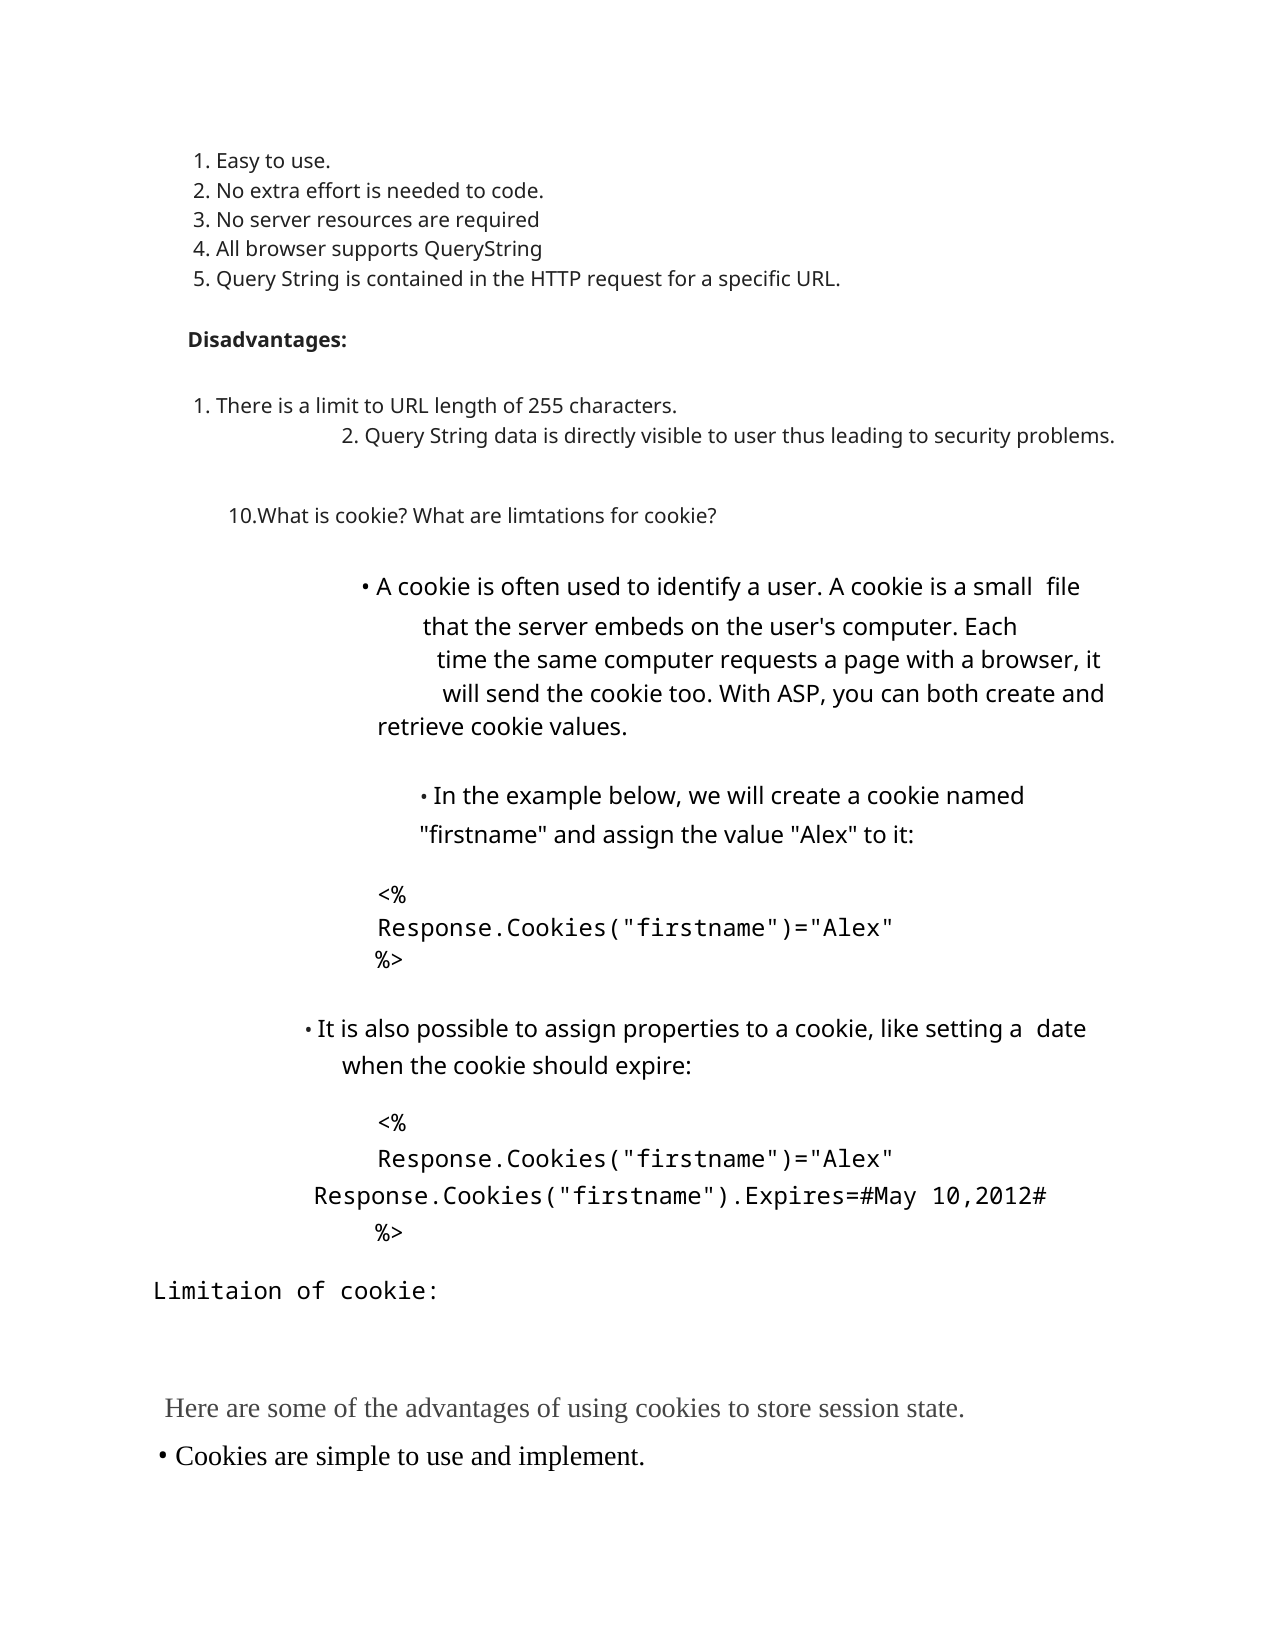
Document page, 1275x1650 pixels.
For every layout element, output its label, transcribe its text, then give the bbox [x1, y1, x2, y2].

text Response.Cookies("firstname").Expires=#May 10,2012# [112, 1179, 1046, 1212]
text • In the example below, we will create a cookie named [112, 774, 1025, 816]
text Response.Cookies("firstname")="Alex" [377, 1142, 1160, 1175]
text Here are some of the advantages of using cookies to store session state. [150, 1391, 1160, 1424]
text time the same computer requests a page with a browser, it [112, 643, 1101, 675]
text 10.What is cookie? What are limtations for cookie? [228, 501, 1160, 529]
text • A cookie is often used to identify a user. A cookie is a small file that the server embeds on the user's computer. Each [339, 560, 1102, 642]
text Response.Cookies("firstname")="Alex" [377, 911, 1160, 943]
text Limitaion of cookie: [153, 1273, 1160, 1306]
text 1. Easy to use. [187, 146, 1160, 175]
text 2. No extra effort is needed to code. [187, 176, 1160, 204]
text %> [375, 943, 1160, 976]
text retrieve cookie values. [377, 710, 1160, 743]
text "firstname" and assign the value "Alex" to it: [112, 817, 914, 850]
text • It is also possible to assign properties to a cookie, like setting a date when the cookie should expire: [304, 1006, 1117, 1081]
text 4. All browser supports QueryString [187, 234, 1160, 263]
text 3. No server resources are required [187, 205, 1160, 233]
text <% [377, 1105, 1160, 1138]
text • Cookies are simple to use and implement. [150, 1424, 1160, 1481]
text will send the cookie too. With ASP, you can both create and [112, 676, 1105, 709]
text %> [375, 1216, 1160, 1248]
text 2. Query String data is directly visible to user thus leading to security problems. [112, 421, 1116, 449]
text <% [377, 878, 1160, 911]
text 1. There is a limit to URL length of 255 characters. [187, 392, 1160, 420]
text 5. Query String is contained in the HTTP request for a specific URL. Disadvantages: [187, 264, 1001, 353]
